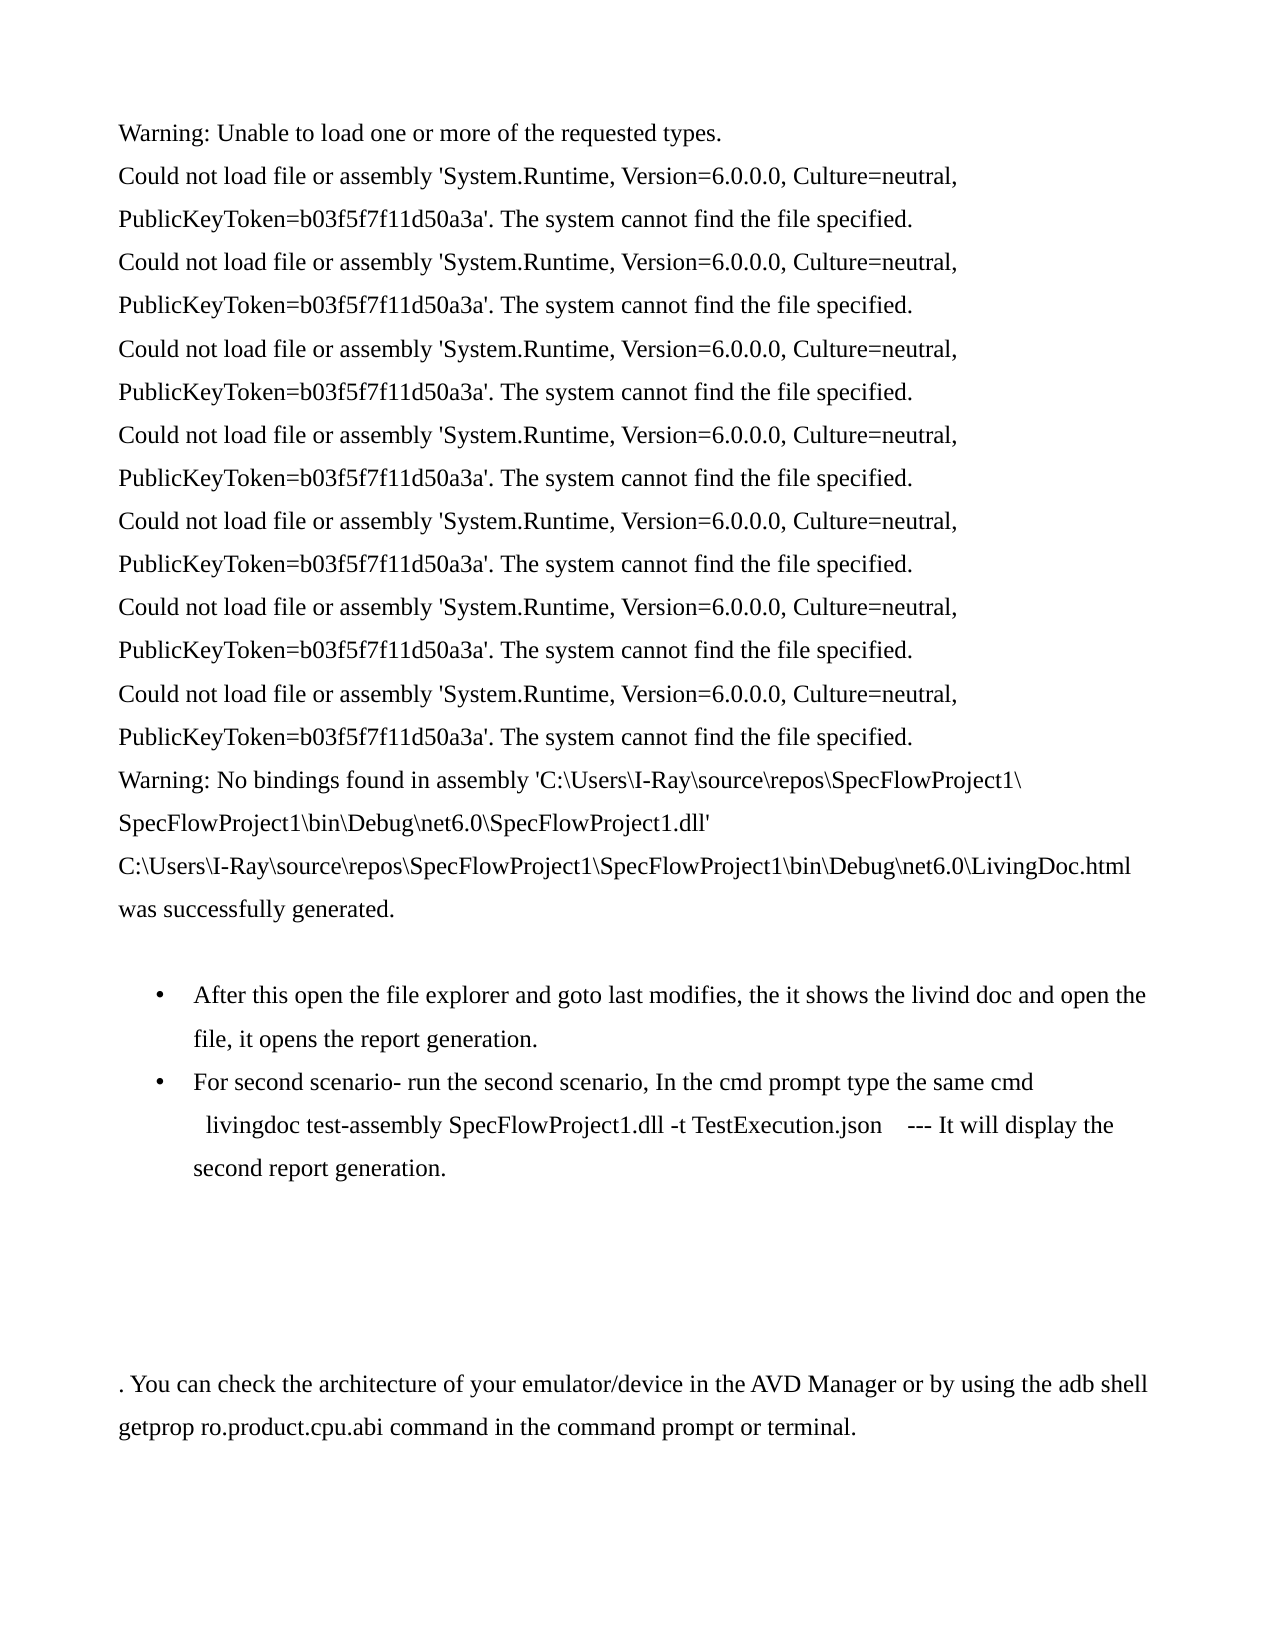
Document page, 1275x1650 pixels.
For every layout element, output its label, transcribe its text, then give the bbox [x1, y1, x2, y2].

text Warning: No bindings found in assembly 'C:\Users\I-Ray\source\repos\SpecFlowProject1\SpecFlowProject1\bin\Debug\net6.0\SpecFlowProject1.dll' [118, 765, 1157, 837]
text . You can check the architecture of your emulator/device in the AVD Manager or by using the adb shell getprop ro.product.cpu.abi command in the command prompt or terminal. [118, 1369, 1157, 1441]
text Warning: Unable to load one or more of the requested types. [118, 118, 1157, 147]
list livingdoc test-assembly SpecFlowProject1.dll -t TestExecution.json --- It will display the second report generation. [156, 1110, 1157, 1182]
text Could not load file or assembly 'System.Runtime, Version=6.0.0.0, Culture=neutral, PublicKeyToken=b03f5f7f11d50a3a'. The system cannot find the file specified. [118, 679, 1157, 751]
text Could not load file or assembly 'System.Runtime, Version=6.0.0.0, Culture=neutral, PublicKeyToken=b03f5f7f11d50a3a'. The system cannot find the file specified. [118, 161, 1157, 233]
list For second scenario- run the second scenario, In the cmd prompt type the same cmd [156, 1067, 1157, 1096]
text Could not load file or assembly 'System.Runtime, Version=6.0.0.0, Culture=neutral, PublicKeyToken=b03f5f7f11d50a3a'. The system cannot find the file specified. [118, 592, 1157, 664]
text C:\Users\I-Ray\source\repos\SpecFlowProject1\SpecFlowProject1\bin\Debug\net6.0\LivingDoc.html was successfully generated. [118, 851, 1157, 923]
text Could not load file or assembly 'System.Runtime, Version=6.0.0.0, Culture=neutral, PublicKeyToken=b03f5f7f11d50a3a'. The system cannot find the file specified. [118, 420, 1157, 492]
text Could not load file or assembly 'System.Runtime, Version=6.0.0.0, Culture=neutral, PublicKeyToken=b03f5f7f11d50a3a'. The system cannot find the file specified. [118, 506, 1157, 578]
list After this open the file explorer and goto last modifies, the it shows the livind doc and open the file, it opens the report generation. [156, 981, 1157, 1052]
text Could not load file or assembly 'System.Runtime, Version=6.0.0.0, Culture=neutral, PublicKeyToken=b03f5f7f11d50a3a'. The system cannot find the file specified. [118, 247, 1157, 319]
text Could not load file or assembly 'System.Runtime, Version=6.0.0.0, Culture=neutral, PublicKeyToken=b03f5f7f11d50a3a'. The system cannot find the file specified. [118, 334, 1157, 406]
